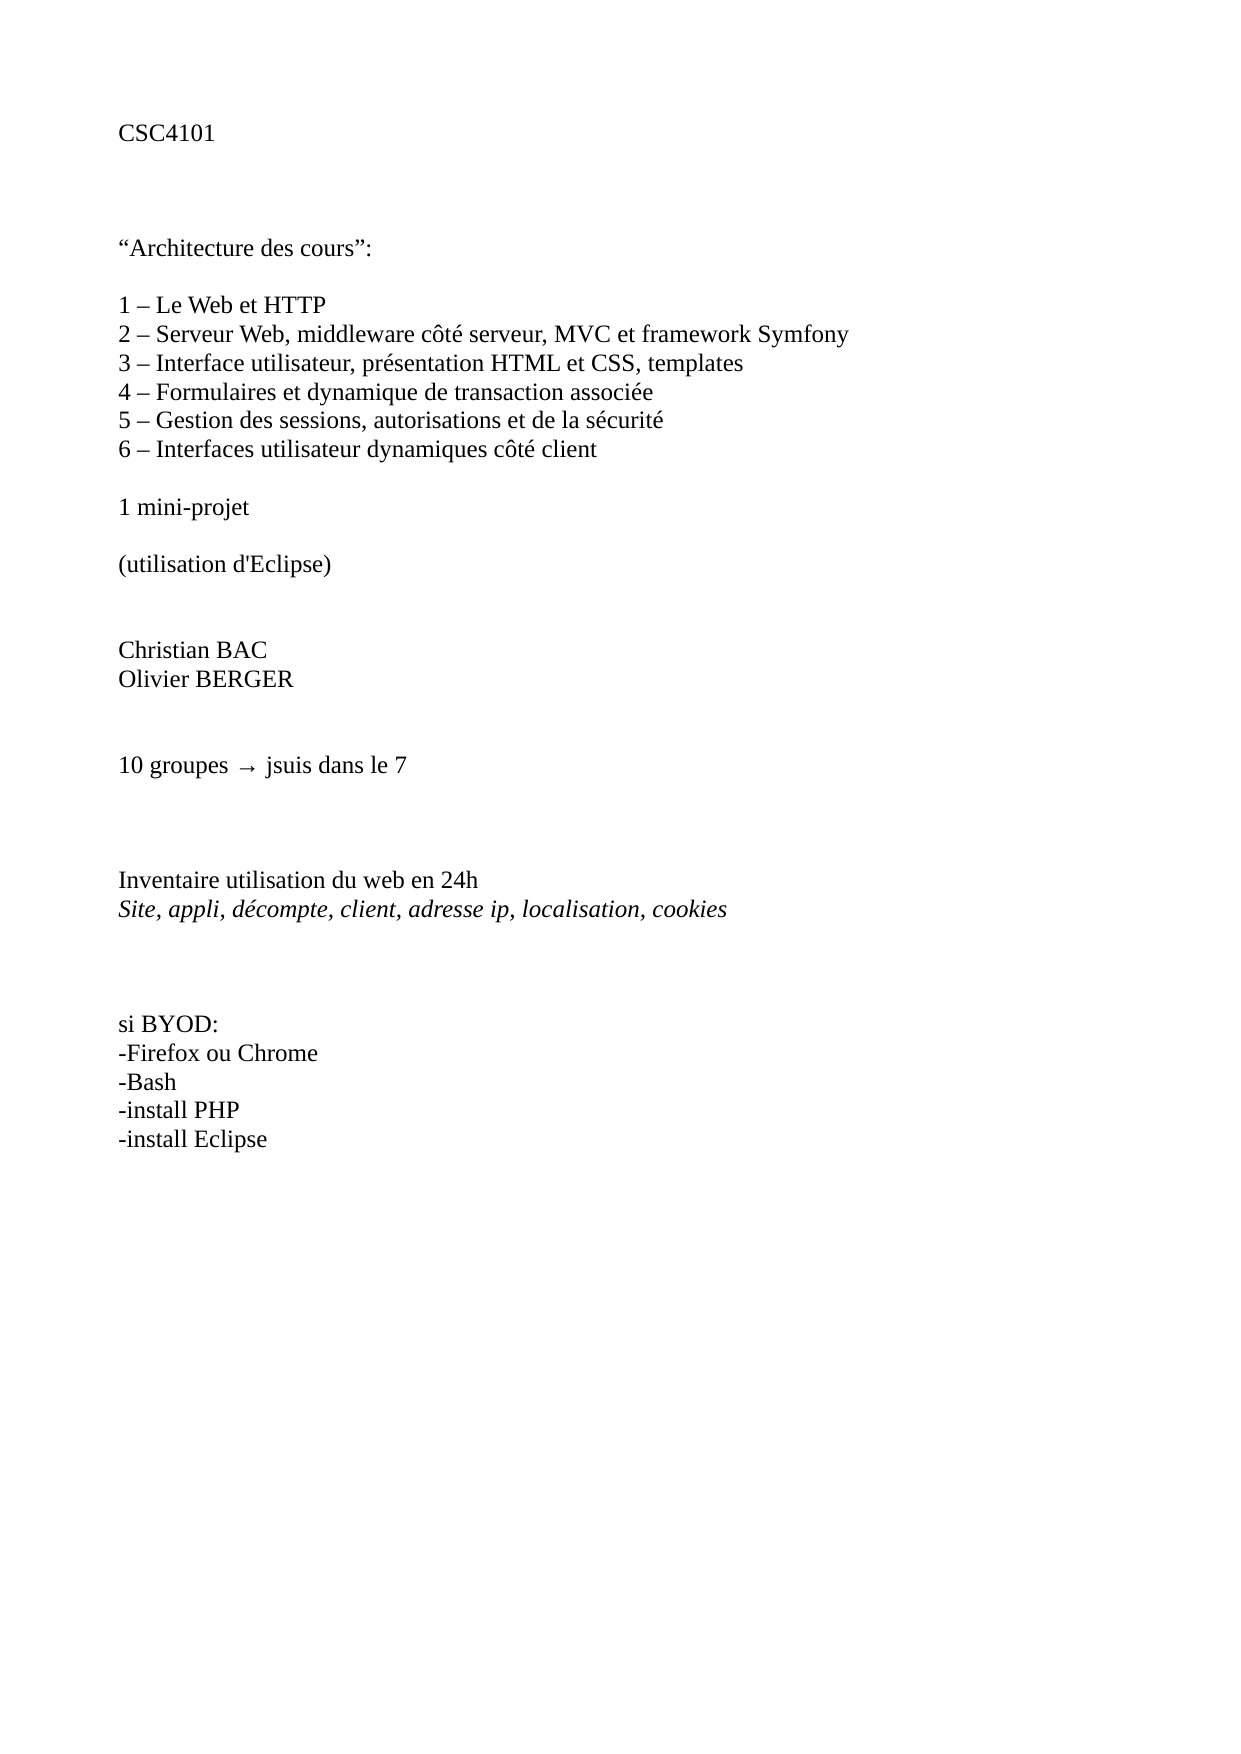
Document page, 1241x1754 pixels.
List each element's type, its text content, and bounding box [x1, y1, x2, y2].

text Christian BAC [118, 636, 1122, 664]
text si BYOD: [118, 1009, 1122, 1038]
text (utilisation d'Eclipse) [118, 549, 1122, 578]
text Inventaire utilisation du web en 24h [118, 866, 1122, 894]
text 1 mini-projet [118, 492, 1122, 521]
text -install Eclipse [118, 1124, 1122, 1153]
text Site, appli, décompte, client, adresse ip, localisation, cookies [118, 894, 1122, 923]
text 10 groupes → jsuis dans le 7 [118, 751, 1122, 779]
text Olivier BERGER [118, 664, 1122, 693]
text 2 – Serveur Web, middleware côté serveur, MVC et framework Symfony [118, 319, 1122, 348]
text -Firefox ou Chrome [118, 1038, 1122, 1067]
text 3 – Interface utilisateur, présentation HTML et CSS, templates [118, 348, 1122, 377]
text 1 – Le Web et HTTP [118, 291, 1122, 319]
text CSC4101 [118, 118, 1122, 147]
text 5 – Gestion des sessions, autorisations et de la sécurité [118, 406, 1122, 434]
text “Architecture des cours”: [118, 233, 1122, 262]
text 6 – Interfaces utilisateur dynamiques côté client [118, 434, 1122, 463]
text -install PHP [118, 1096, 1122, 1124]
text -Bash [118, 1067, 1122, 1096]
text 4 – Formulaires et dynamique de transaction associée [118, 377, 1122, 406]
